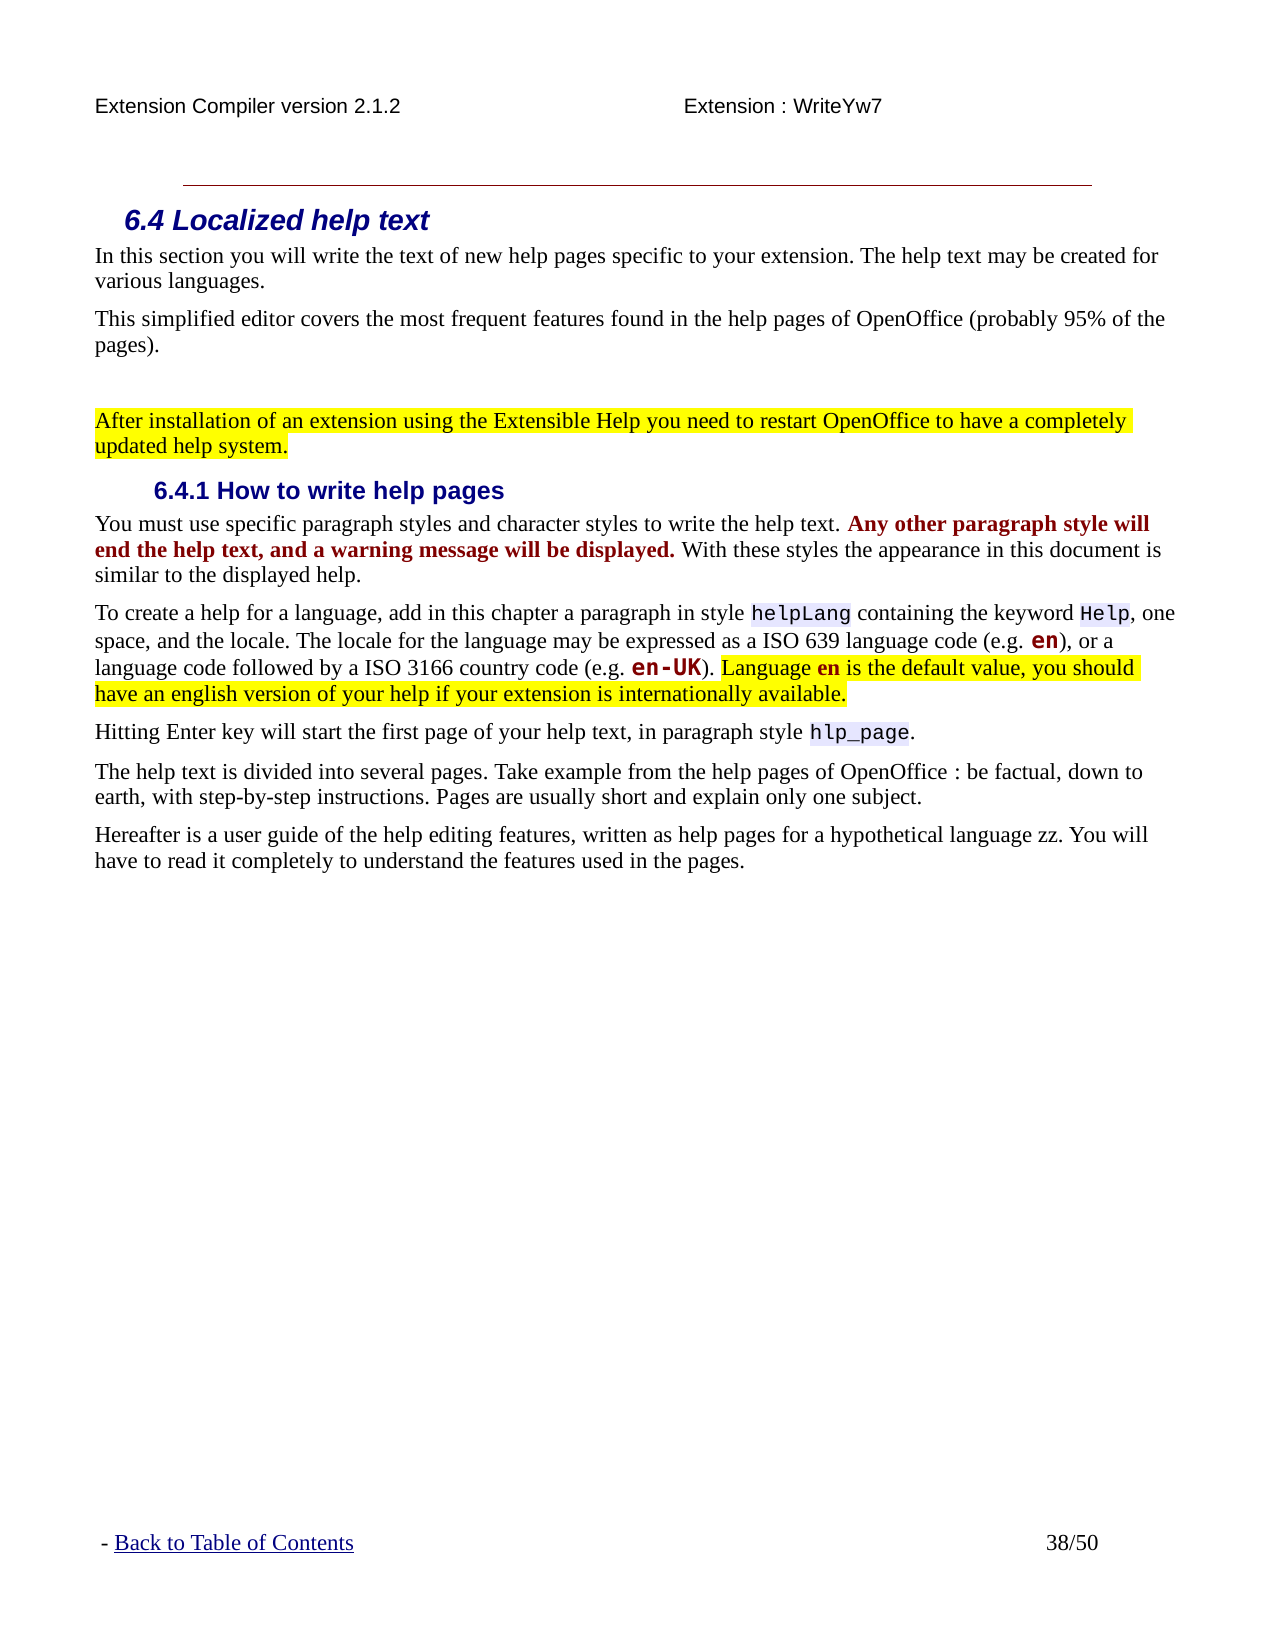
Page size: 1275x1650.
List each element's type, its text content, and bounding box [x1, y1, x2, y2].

text To create a help for a language, add in this chapter a paragraph in style helpLang containing the keyword Help, one space, and the locale. The locale for the language may be expressed as a ISO 639 language code (e.g. en), or a language code followed by a ISO 3166 country code (e.g. en-UK). Language en is the default value, you should have an english version of your help if your extension is internationally available. [94, 600, 1181, 707]
text You must use specific paragraph styles and character styles to write the help text. Any other paragraph style will end the help text, and a warning message will be displayed. With these styles the appearance in this document is similar to the displayed help. [94, 511, 1181, 588]
text After installation of an extension using the Extensible Help you need to restart OpenOffice to have a completely updated help system. [94, 408, 1181, 459]
subtitle How to write help pages [153, 477, 1181, 505]
text In this section you will write the text of new help pages specific to your extension. The help text may be created for various languages. [94, 242, 1181, 293]
text This simplified editor covers the most frequent features found in the help pages of OpenOffice (probably 95% of the pages). [94, 306, 1181, 357]
subtitle Localized help text [124, 204, 1181, 237]
text Hitting Enter key will start the first page of your help text, in paragraph style hlp_page. [94, 719, 1181, 746]
text The help text is divided into several pages. Take example from the help pages of OpenOffice : be factual, down to earth, with step-by-step instructions. Pages are usually short and explain only one subject. [94, 758, 1181, 809]
text Hereafter is a user guide of the help editing features, written as help pages for a hypothetical language zz. You will have to read it completely to understand the features used in the pages. [94, 822, 1181, 873]
